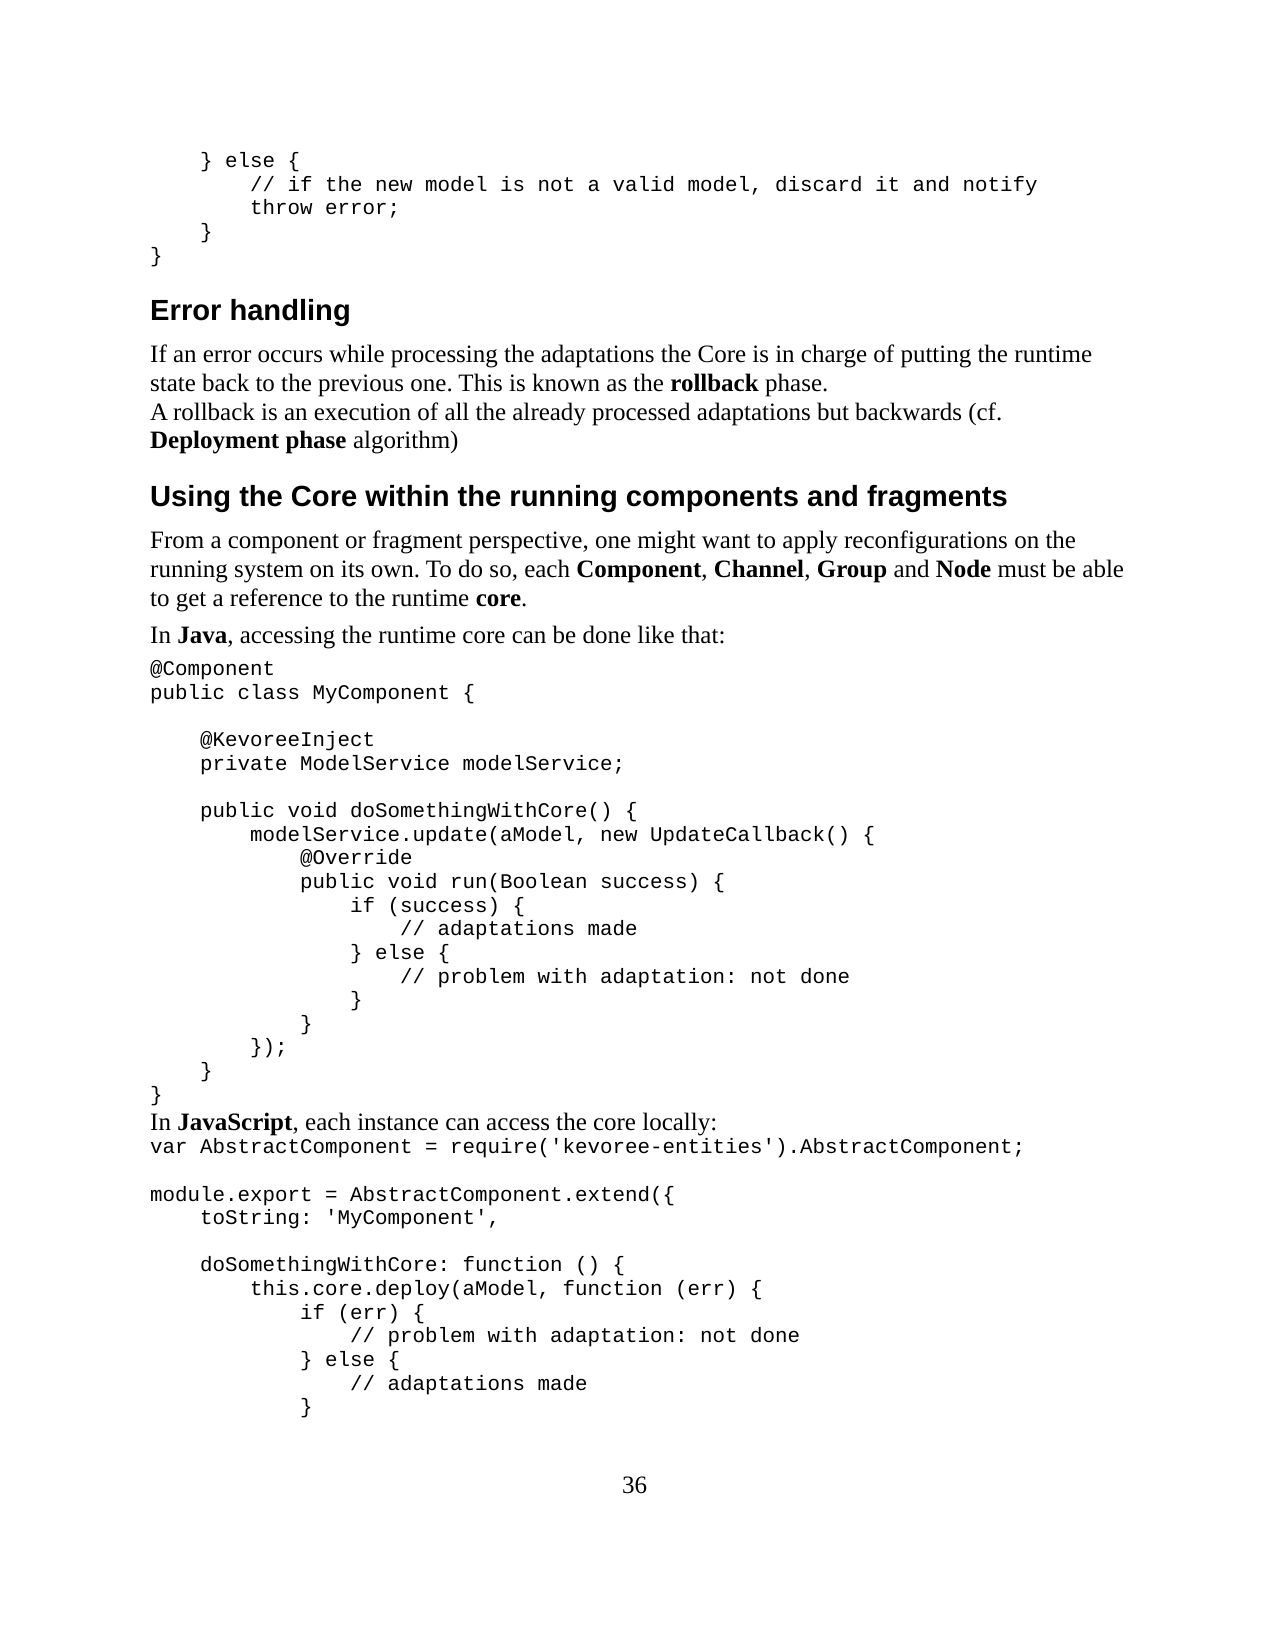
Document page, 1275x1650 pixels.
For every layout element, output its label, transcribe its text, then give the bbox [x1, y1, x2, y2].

text } [150, 1013, 1125, 1037]
text } [150, 221, 1125, 244]
text // problem with adaptation: not done [150, 966, 1125, 989]
text module.export = AbstractComponent.extend({ [150, 1183, 1125, 1207]
text if (err) { [150, 1302, 1125, 1325]
text // if the new model is not a valid model, discard it and notify [150, 174, 1125, 197]
subtitle Error handling [150, 293, 1125, 327]
text } [150, 1060, 1125, 1084]
text modelService.update(aModel, new UpdateCallback() { [150, 824, 1125, 847]
text @KevoreeInject [150, 729, 1125, 753]
text In Java, accessing the runtime core can be done like that: [150, 621, 1125, 649]
text // adaptations made [150, 1373, 1125, 1396]
text } [150, 989, 1125, 1013]
text this.core.deploy(aModel, function (err) { [150, 1278, 1125, 1302]
text } [150, 1084, 1125, 1107]
text @Component [150, 658, 1125, 682]
text if (success) { [150, 895, 1125, 918]
text // adaptations made [150, 918, 1125, 942]
text public void doSomethingWithCore() { [150, 800, 1125, 824]
text // problem with adaptation: not done [150, 1325, 1125, 1349]
text throw error; [150, 197, 1125, 221]
text } else { [150, 942, 1125, 966]
text In JavaScript, each instance can access the core locally: [150, 1107, 1125, 1136]
text } else { [150, 150, 1125, 174]
text doSomethingWithCore: function () { [150, 1254, 1125, 1278]
text If an error occurs while processing the adaptations the Core is in charge of putting the runtime state back to the previous one. This is known as the rollback phase. A rollback is an execution of all the already processed adaptations but backwards (cf. Deployment phase algorithm) [150, 339, 1125, 454]
text } else { [150, 1349, 1125, 1373]
text public void run(Boolean success) { [150, 871, 1125, 895]
text toString: 'MyComponent', [150, 1207, 1125, 1231]
text From a component or fragment perspective, one might want to apply reconfigurations on the running system on its own. To do so, each Component, Channel, Group and Node must be able to get a reference to the runtime core. [150, 525, 1125, 612]
text } [150, 244, 1125, 268]
text var AbstractComponent = require('kevoree-entities').AbstractComponent; [150, 1136, 1125, 1160]
text } [150, 1396, 1125, 1420]
text private ModelService modelService; [150, 753, 1125, 776]
text public class MyComponent { [150, 682, 1125, 706]
text }); [150, 1037, 1125, 1060]
subtitle Using the Core within the running components and fragments [150, 479, 1125, 513]
text @Override [150, 847, 1125, 871]
